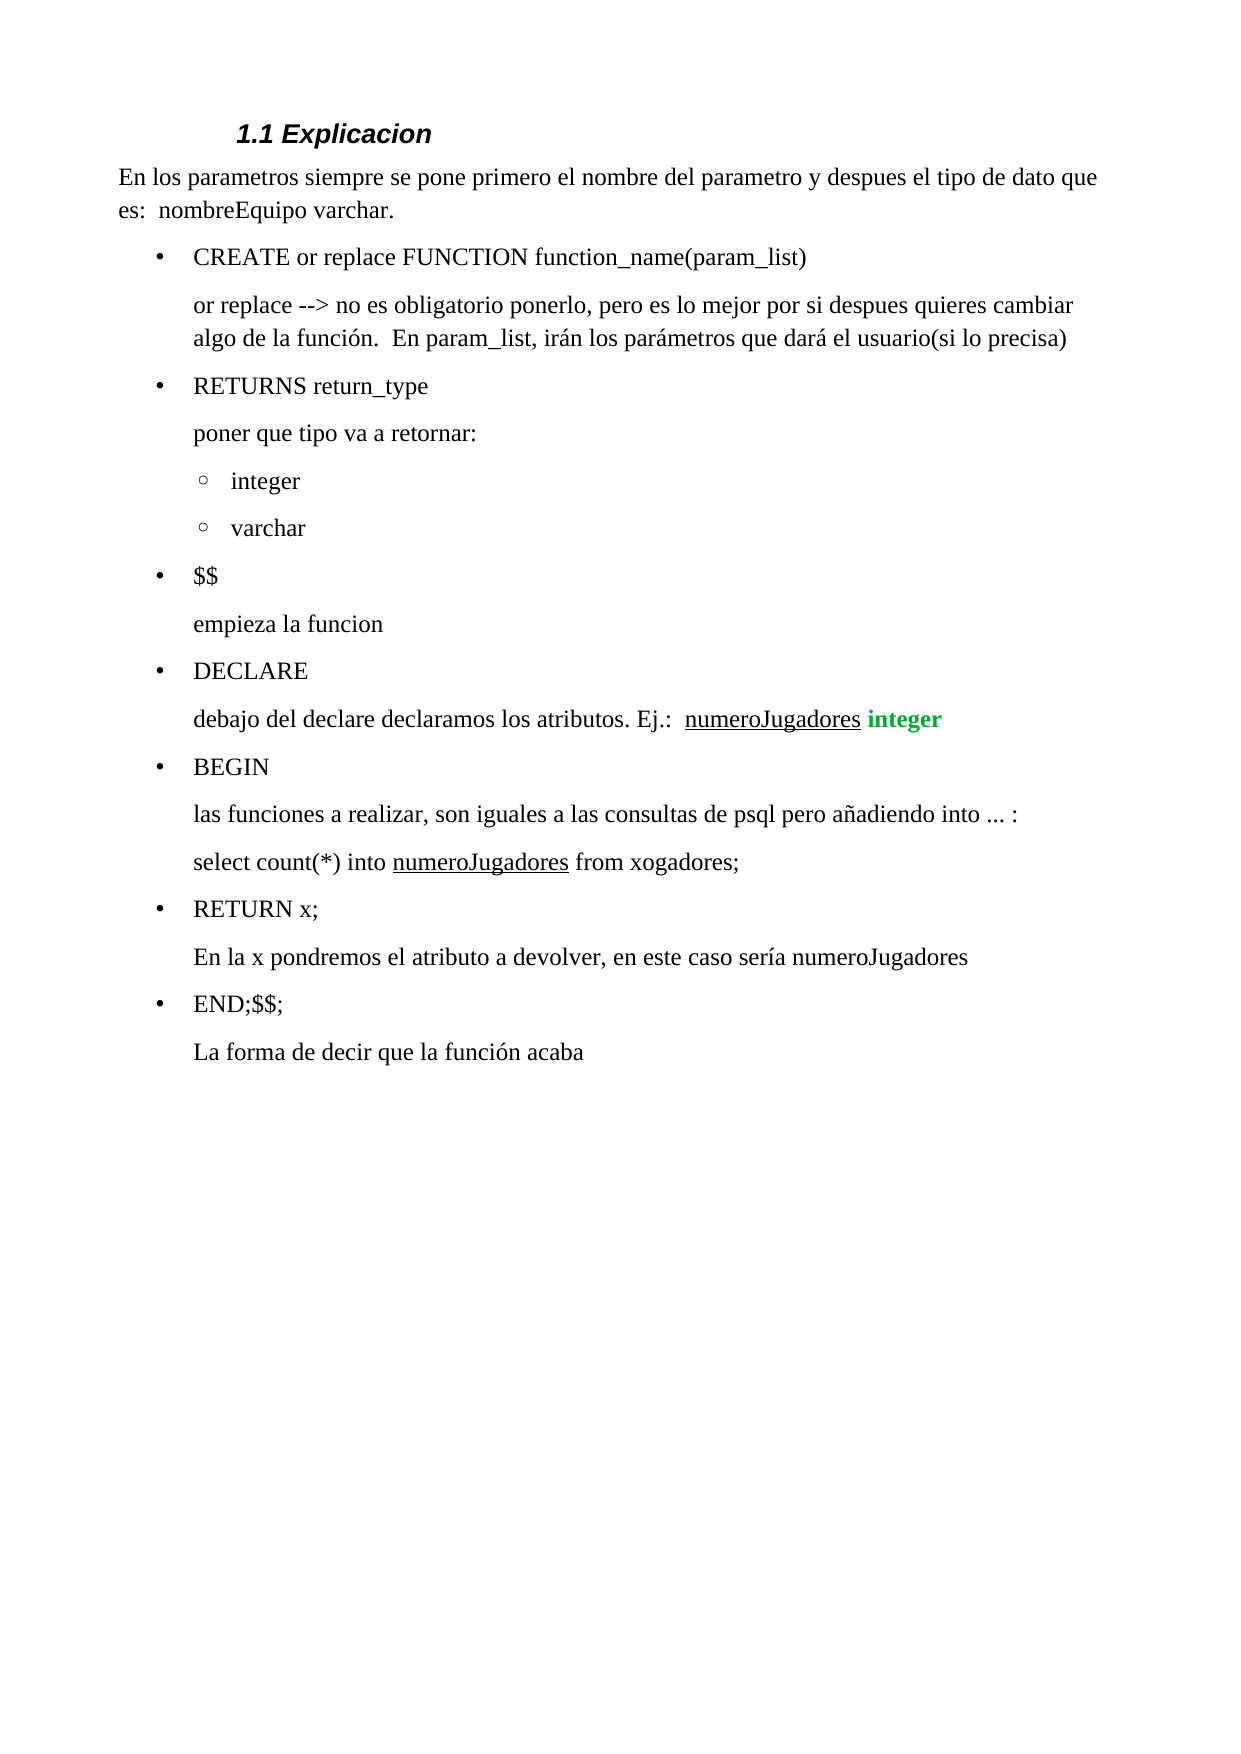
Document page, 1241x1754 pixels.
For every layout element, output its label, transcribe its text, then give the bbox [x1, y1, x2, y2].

list varchar [193, 513, 1122, 542]
list las funciones a realizar, son iguales a las consultas de psql pero añadiendo into ... : [156, 799, 1122, 828]
list select count(*) into numeroJugadores from xogadores; [156, 847, 1122, 876]
list or replace --> no es obligatorio ponerlo, pero es lo mejor por si despues quieres cambiar algo de la función. En param_list, irán los parámetros que dará el usuario(si lo precisa) [156, 290, 1122, 352]
list DECLARE [156, 656, 1122, 685]
subtitle 1.1 Explicacion [118, 118, 1122, 149]
list $$ [156, 561, 1122, 590]
list En la x pondremos el atributo a devolver, en este caso sería numeroJugadores [156, 942, 1122, 971]
list La forma de decir que la función acaba [156, 1037, 1122, 1066]
list poner que tipo va a retornar: [156, 418, 1122, 447]
list integer [193, 466, 1122, 495]
list CREATE or replace FUNCTION function_name(param_list) [156, 242, 1122, 271]
text En los parametros siempre se pone primero el nombre del parametro y despues el tipo de dato que es: nombreEquipo varchar. [118, 162, 1122, 224]
list RETURNS return_type [156, 371, 1122, 399]
list RETURN x; [156, 894, 1122, 923]
list empieza la funcion [156, 609, 1122, 637]
list debajo del declare declaramos los atributos. Ej.: numeroJugadores integer [156, 704, 1122, 733]
list END;$$; [156, 989, 1122, 1018]
list BEGIN [156, 752, 1122, 780]
